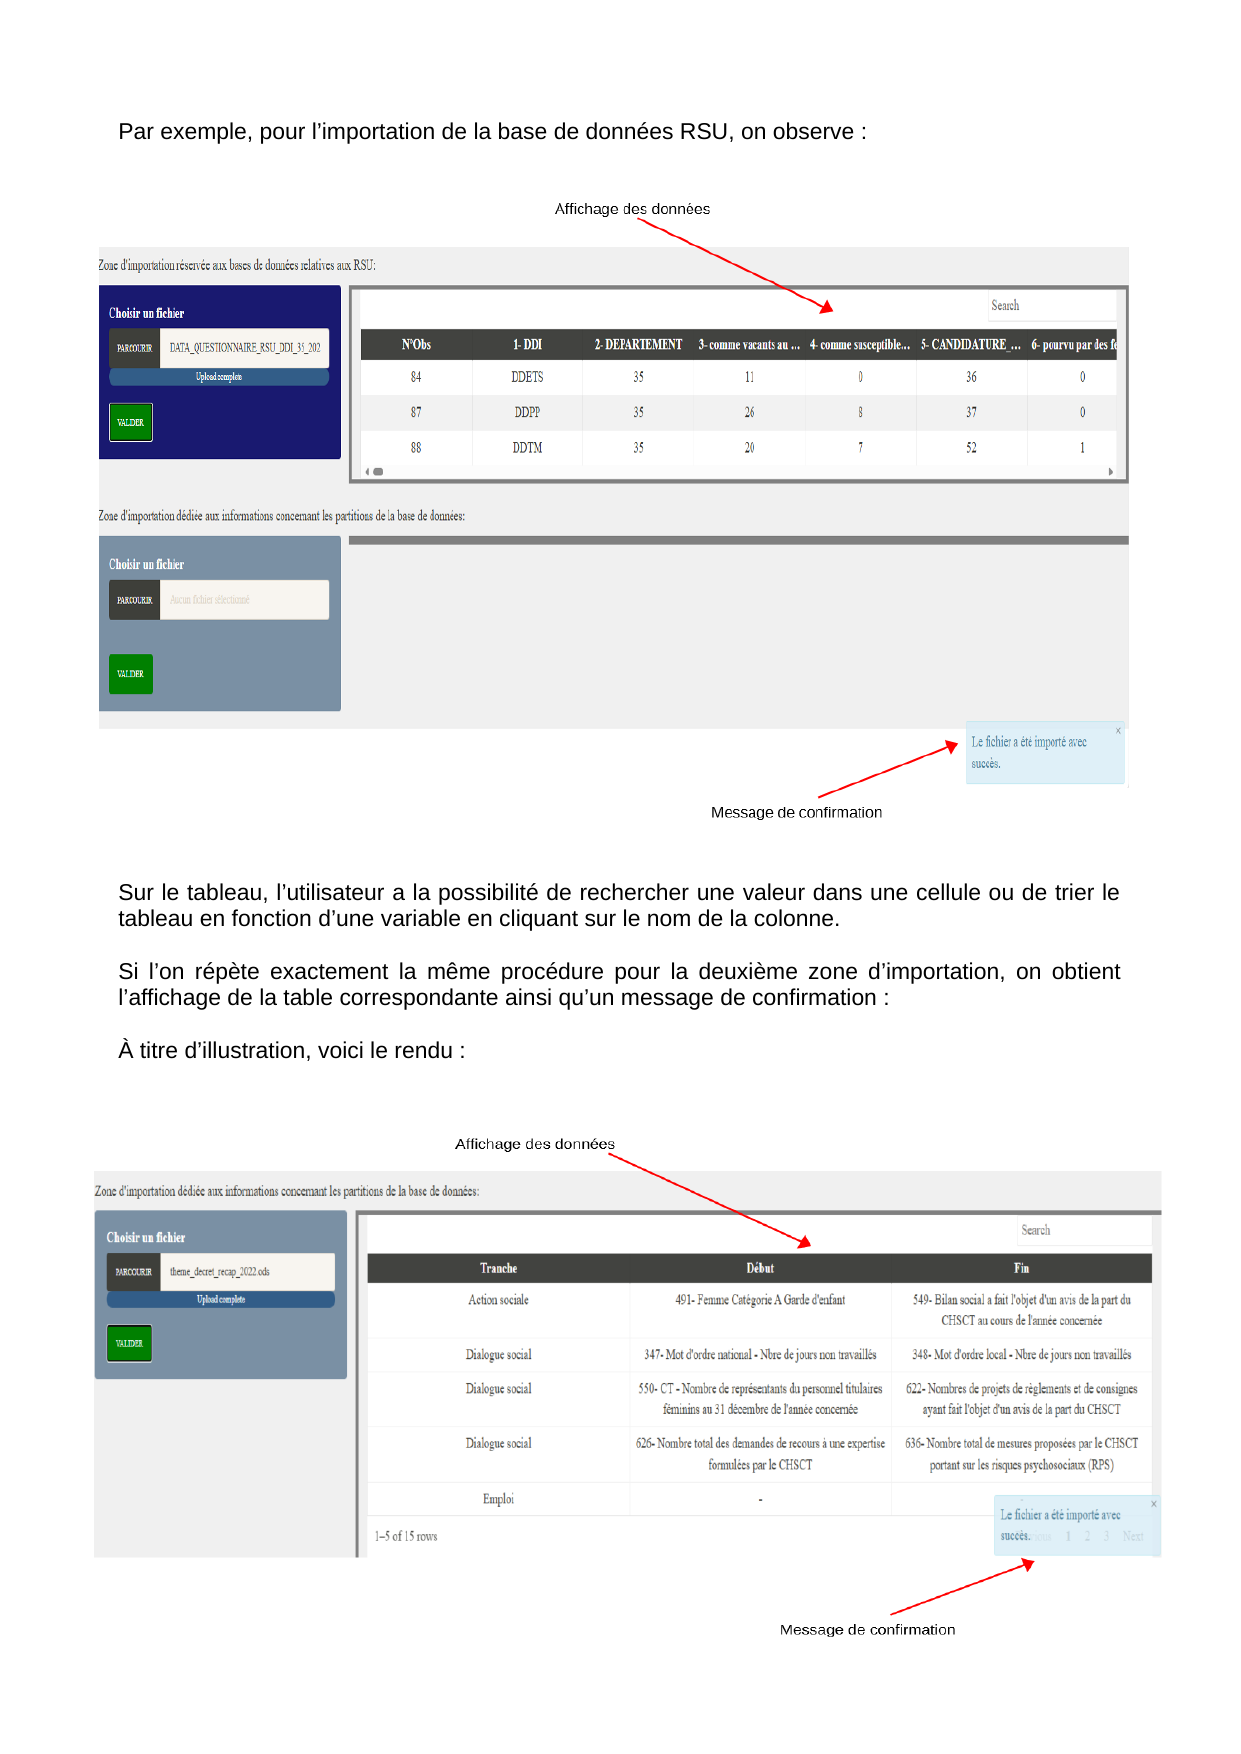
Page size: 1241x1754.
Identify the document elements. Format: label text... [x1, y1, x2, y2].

text Sur le tableau, l’utilisateur a la possibilité de rechercher une valeur dans une cellule ou de trier le tableau en fonction d’une variable en cliquant sur le nom de la colonne. [118, 879, 1122, 931]
text Par exemple, pour l’importation de la base de données RSU, on observe : [118, 118, 1122, 144]
text Si l’on répète exactement la même procédure pour la deuxième zone d’importation, on obtient l’affichage de la table correspondante ainsi qu’un message de confirmation : [118, 958, 1122, 1010]
picture [89, 193, 1138, 826]
picture [79, 1125, 1176, 1645]
text À titre d’illustration, voici le rendu : [118, 1037, 1122, 1063]
